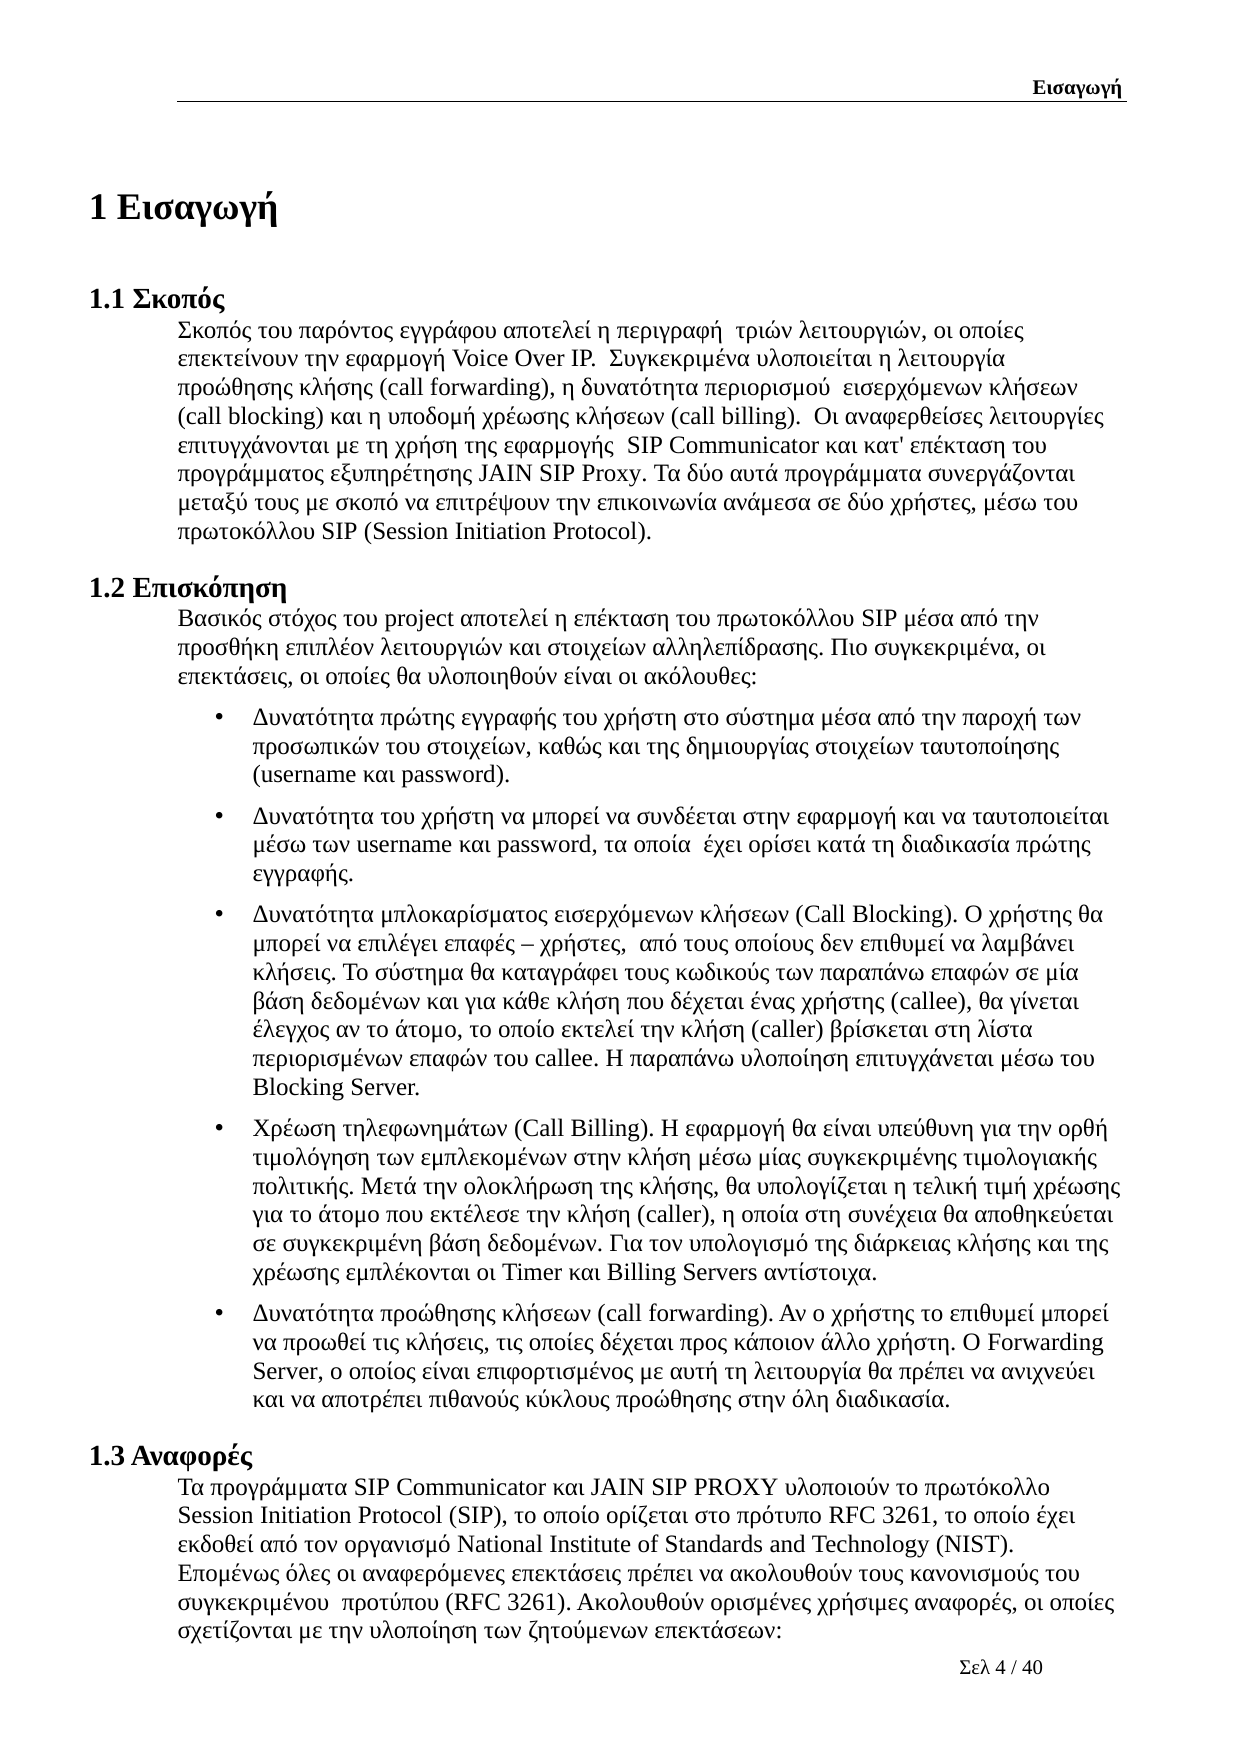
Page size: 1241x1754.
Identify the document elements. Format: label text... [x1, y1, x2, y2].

list Χρέωση τηλεφωνημάτων (Call Billing). Η εφαρμογή θα είναι υπεύθυνη για την ορθή τιμολόγηση των εμπλεκομένων στην κλήση μέσω μίας συγκεκριμένης τιμολογιακής πολιτικής. Μετά την ολοκλήρωση της κλήσης, θα υπολογίζεται η τελική τιμή χρέωσης για το άτομο που εκτέλεσε την κλήση (caller), η οποία στη συνέχεια θα αποθηκεύεται σε συγκεκριμένη βάση δεδομένων. Για τον υπολογισμό της διάρκειας κλήσης και της χρέωσης εμπλέκονται οι Timer και Billing Servers αντίστοιχα. [215, 1113, 1122, 1286]
list Δυνατότητα πρώτης εγγραφής του χρήστη στο σύστημα μέσα από την παροχή των προσωπικών του στοιχείων, καθώς και της δημιουργίας στοιχείων ταυτοποίησης (username και password). [215, 702, 1122, 788]
list Δυνατότητα μπλοκαρίσματος εισερχόμενων κλήσεων (Call Blocking). Ο χρήστης θα μπορεί να επιλέγει επαφές – χρήστες, από τους οποίους δεν επιθυμεί να λαμβάνει κλήσεις. Το σύστημα θα καταγράφει τους κωδικούς των παραπάνω επαφών σε μία βάση δεδομένων και για κάθε κλήση που δέχεται ένας χρήστης (callee), θα γίνεται έλεγχος αν το άτομο, το οποίο εκτελεί την κλήση (caller) βρίσκεται στη λίστα περιορισμένων επαφών του callee. Η παραπάνω υλοποίηση επιτυγχάνεται μέσω του Blocking Server. [215, 899, 1122, 1101]
subtitle Επισκόπηση [88, 570, 1122, 603]
list Δυνατότητα προώθησης κλήσεων (call forwarding). Αν ο χρήστης το επιθυμεί μπορεί να προωθεί τις κλήσεις, τις οποίες δέχεται προς κάποιον άλλο χρήστη. Ο Forwarding Server, ο οποίος είναι επιφορτισμένος με αυτή τη λειτουργία θα πρέπει να ανιχνεύει και να αποτρέπει πιθανούς κύκλους προώθησης στην όλη διαδικασία. [215, 1298, 1122, 1413]
text Βασικός στόχος του project αποτελεί η επέκταση του πρωτοκόλλου SIP μέσα από την προσθήκη επιπλέον λειτουργιών και στοιχείων αλληλεπίδρασης. Πιο συγκεκριμένα, οι επεκτάσεις, οι οποίες θα υλοποιηθούν είναι οι ακόλουθες: [177, 603, 1122, 689]
subtitle Σκοπός [88, 281, 1122, 315]
text Τα προγράμματα SIP Communicator και JAIN SIP PROXY υλοποιούν το πρωτόκολλο Session Initiation Protocol (SIP), το οποίο ορίζεται στο πρότυπο RFC 3261, το οποίο έχει εκδοθεί από τον οργανισμό National Institute of Standards and Technology (NIST). Επομένως όλες οι αναφερόμενες επεκτάσεις πρέπει να ακολουθούν τους κανονισμούς του συγκεκριμένου προτύπου (RFC 3261). Ακολουθούν ορισμένες χρήσιμες αναφορές, οι οποίες σχετίζονται με την υλοποίηση των ζητούμενων επεκτάσεων: [177, 1472, 1122, 1644]
list Δυνατότητα του χρήστη να μπορεί να συνδέεται στην εφαρμογή και να ταυτοποιείται μέσω των username και password, τα οποία έχει ορίσει κατά τη διαδικασία πρώτης εγγραφής. [215, 801, 1122, 887]
subtitle Αναφορές [88, 1438, 1122, 1472]
subtitle Εισαγωγή [88, 184, 1122, 227]
text Σκοπός του παρόντος εγγράφου αποτελεί η περιγραφή τριών λειτουργιών, οι οποίες επεκτείνουν την εφαρμογή Voice Over IP. Συγκεκριμένα υλοποιείται η λειτουργία προώθησης κλήσης (call forwarding), η δυνατότητα περιορισμού εισερχόμενων κλήσεων (call blocking) και η υποδομή χρέωσης κλήσεων (call billing). Οι αναφερθείσες λειτουργίες επιτυγχάνονται με τη χρήση της εφαρμογής SIP Communicator και κατ' επέκταση του προγράμματος εξυπηρέτησης JAIN SIΡ Proxy. Τα δύο αυτά προγράμματα συνεργάζονται μεταξύ τους με σκοπό να επιτρέψουν την επικοινωνία ανάμεσα σε δύο χρήστες, μέσω του πρωτοκόλλου SIP (Session Initiation Protocol). [177, 315, 1122, 545]
